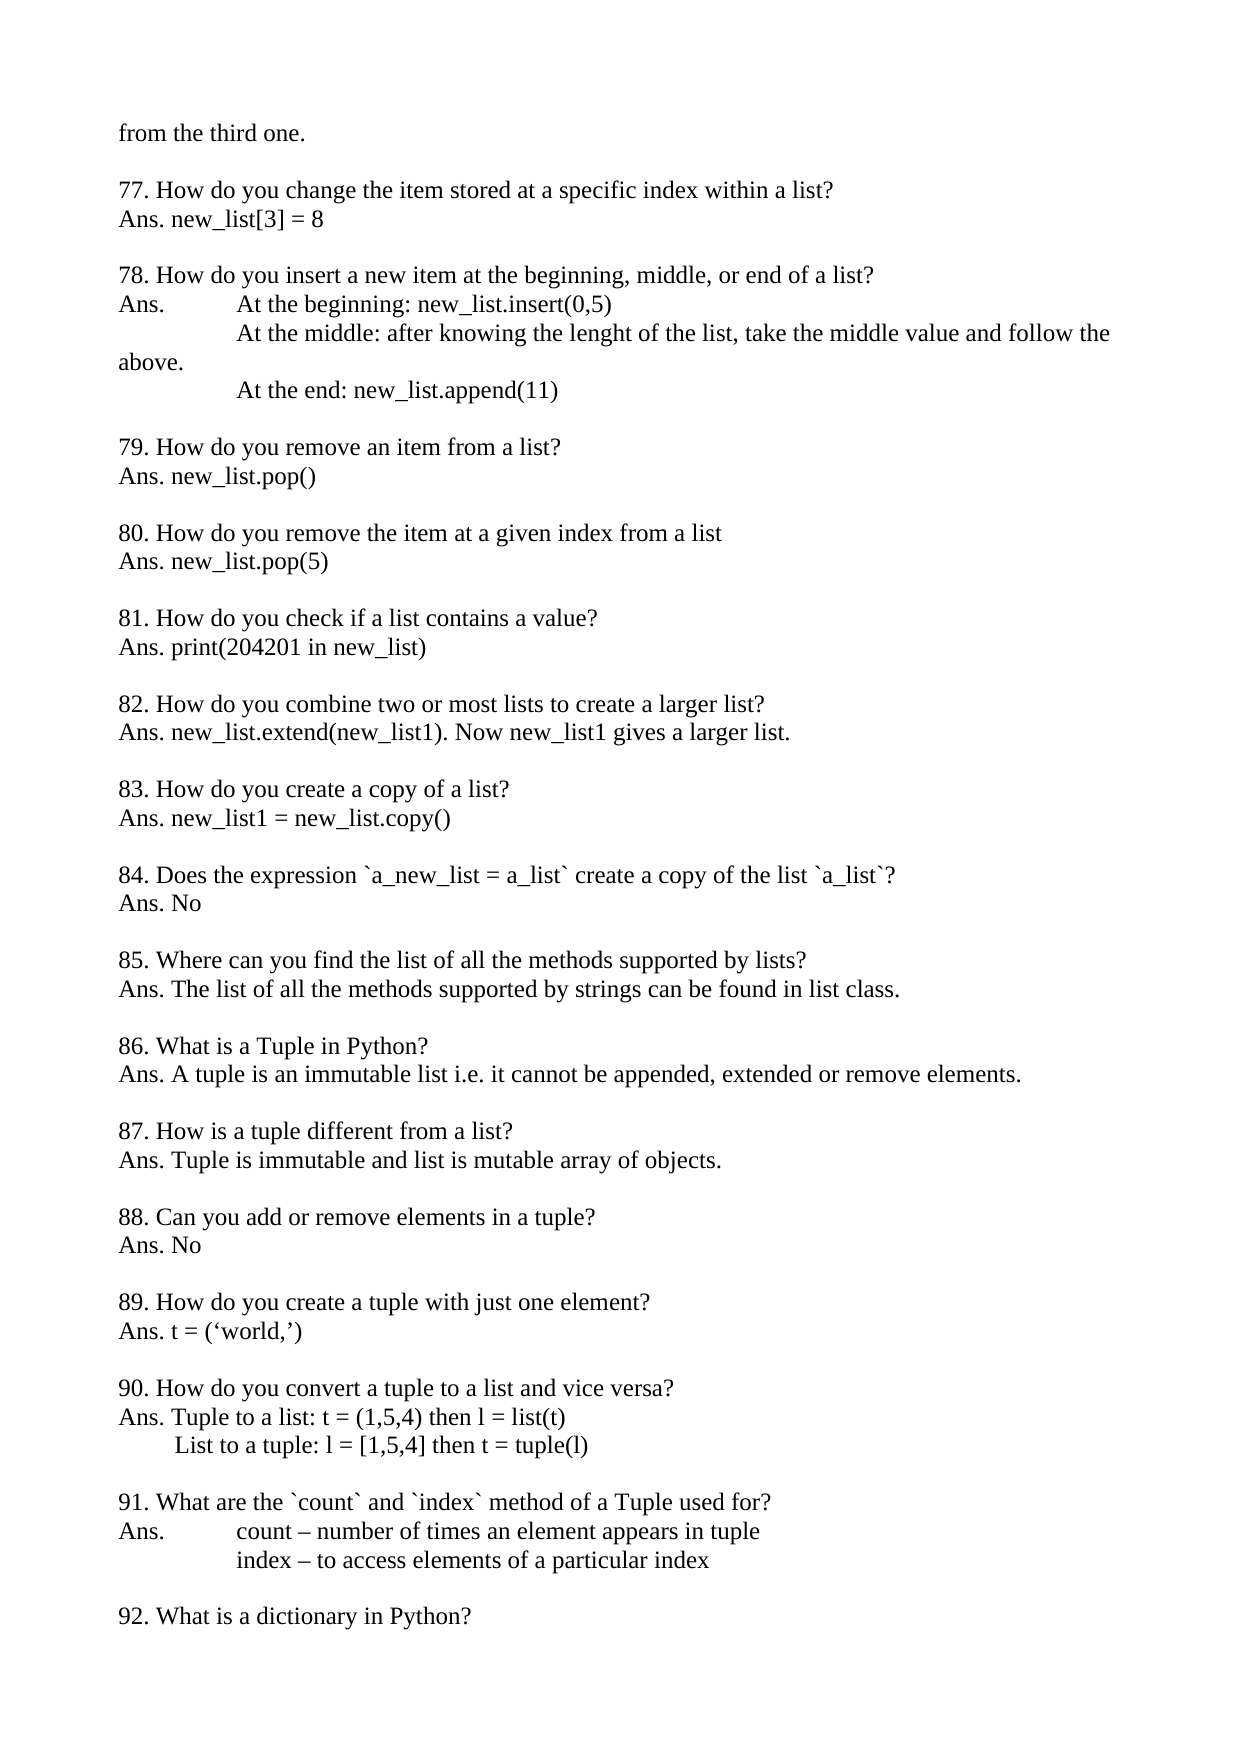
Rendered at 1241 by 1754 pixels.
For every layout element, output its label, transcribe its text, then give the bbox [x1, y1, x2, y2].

text Ans. The list of all the methods supported by strings can be found in list class. [118, 974, 1122, 1003]
text 90. How do you convert a tuple to a list and vice versa? [118, 1373, 1122, 1402]
text 87. How is a tuple different from a list? [118, 1116, 1122, 1145]
text 83. How do you create a copy of a list? [118, 774, 1122, 803]
text 86. What is a Tuple in Python? [118, 1031, 1122, 1059]
text Ans. new_list.pop() [118, 461, 1122, 490]
text 85. Where can you find the list of all the methods supported by lists? [118, 945, 1122, 974]
text Ans. count – number of times an element appears in tuple [118, 1516, 1122, 1545]
text 77. How do you change the item stored at a specific index within a list? [118, 175, 1122, 204]
text List to a tuple: l = [1,5,4] then t = tuple(l) [118, 1430, 1122, 1459]
text Ans. At the beginning: new_list.insert(0,5) [118, 289, 1122, 318]
text 92. What is a dictionary in Python? [118, 1601, 1122, 1630]
text Ans. new_list[3] = 8 [118, 204, 1122, 232]
text Ans. No [118, 1231, 1122, 1259]
text Ans. Tuple to a list: t = (1,5,4) then l = list(t) [118, 1402, 1122, 1430]
text Ans. A tuple is an immutable list i.e. it cannot be appended, extended or remove elements. [118, 1059, 1122, 1088]
text Ans. No [118, 888, 1122, 917]
text At the end: new_list.append(11) [118, 375, 1122, 404]
text 89. How do you create a tuple with just one element? [118, 1287, 1122, 1316]
text 79. How do you remove an item from a list? [118, 432, 1122, 461]
text 88. Can you add or remove elements in a tuple? [118, 1202, 1122, 1231]
text 78. How do you insert a new item at the beginning, middle, or end of a list? [118, 260, 1122, 289]
text Ans. print(204201 in new_list) [118, 632, 1122, 661]
text 80. How do you remove the item at a given index from a list [118, 518, 1122, 546]
text 91. What are the `count` and `index` method of a Tuple used for? [118, 1487, 1122, 1516]
text Ans. Tuple is immutable and list is mutable array of objects. [118, 1145, 1122, 1174]
text Ans. t = (‘world,’) [118, 1316, 1122, 1345]
text Ans. new_list.extend(new_list1). Now new_list1 gives a larger list. [118, 717, 1122, 746]
text 82. How do you combine two or most lists to create a larger list? [118, 689, 1122, 717]
text 84. Does the expression `a_new_list = a_list` create a copy of the list `a_list`? [118, 860, 1122, 888]
text Ans. new_list.pop(5) [118, 546, 1122, 575]
text Ans. new_list1 = new_list.copy() [118, 803, 1122, 832]
text 81. How do you check if a list contains a value? [118, 603, 1122, 632]
text At the middle: after knowing the lenght of the list, take the middle value and follow the above. [118, 318, 1122, 375]
text from the third one. [118, 118, 1122, 147]
text index – to access elements of a particular index [118, 1545, 1122, 1573]
